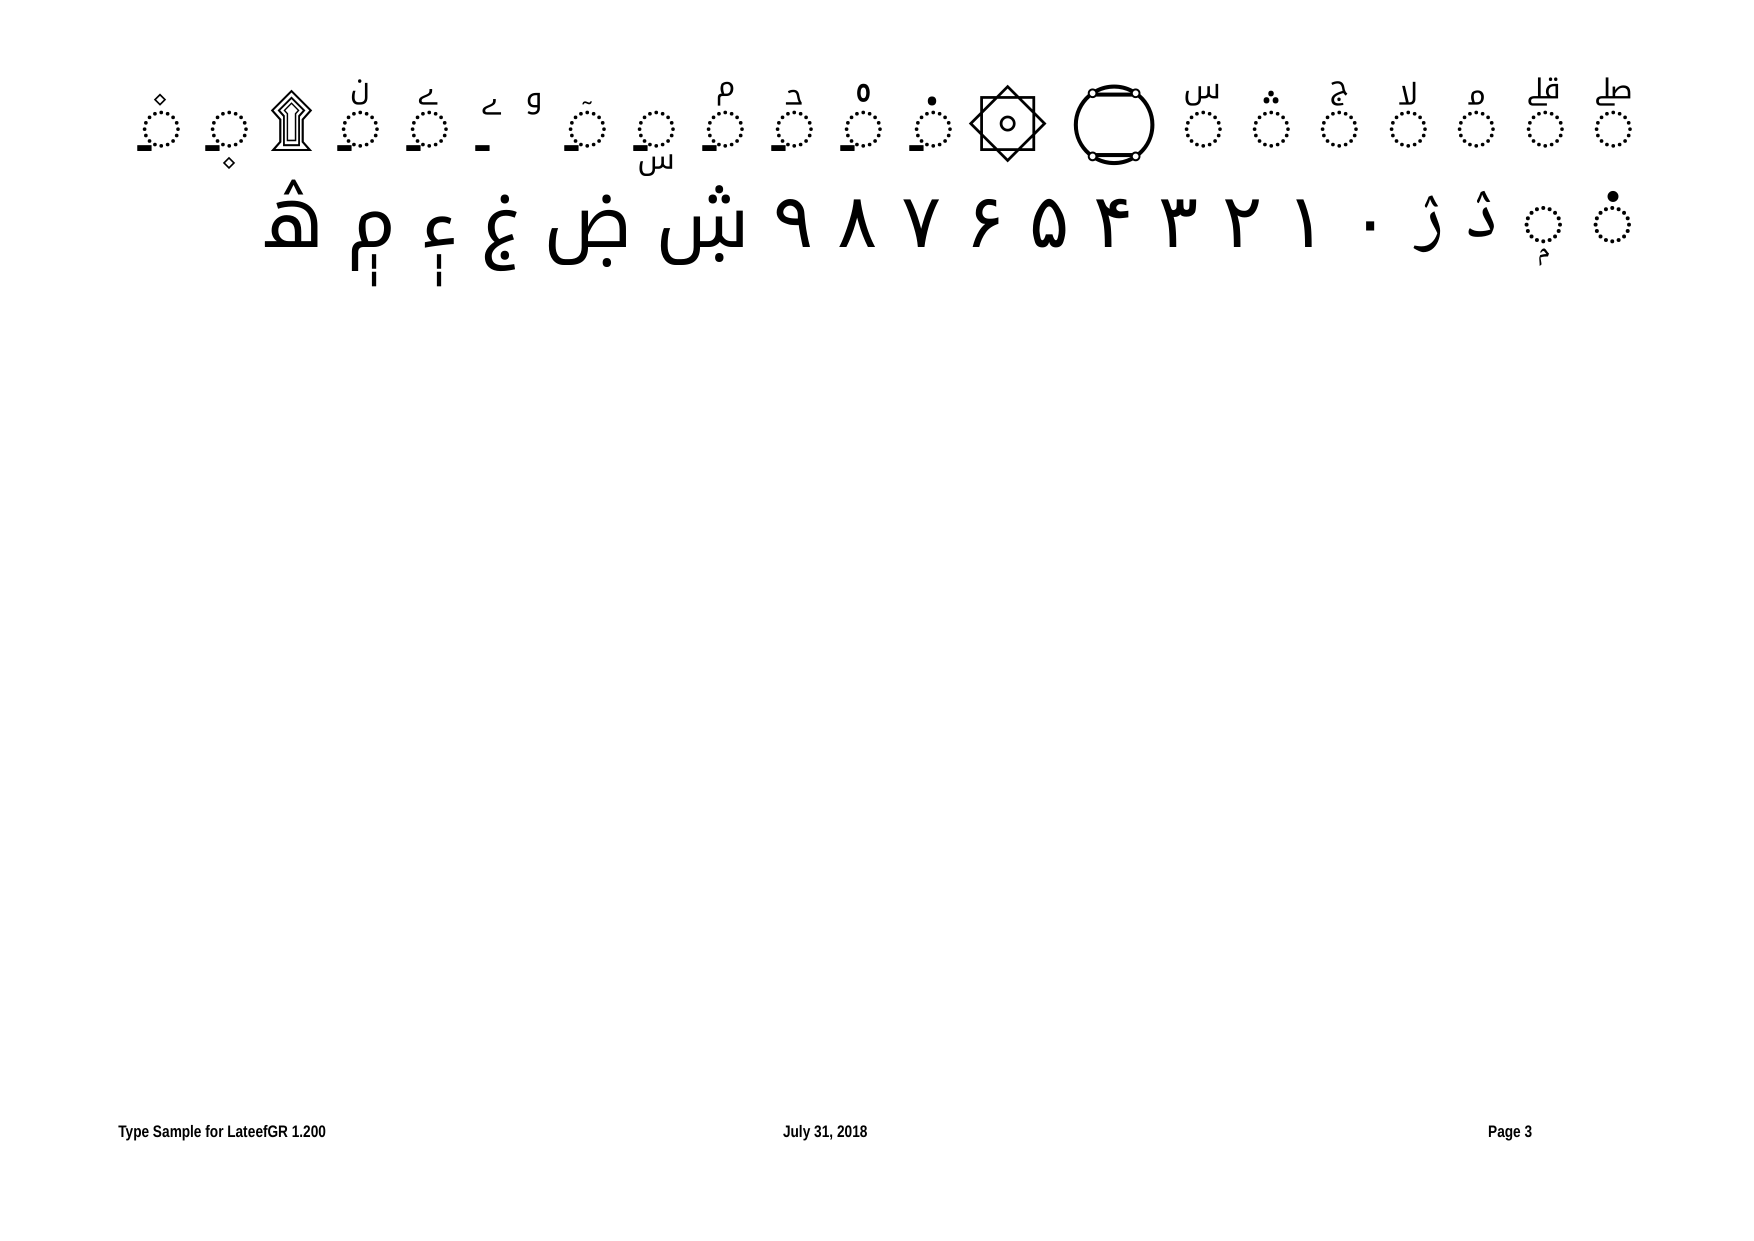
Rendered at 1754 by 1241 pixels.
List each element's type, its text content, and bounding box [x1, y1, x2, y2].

text ◌ۖ ◌ۗ ◌ۘ ◌ۙ ◌ۚ ◌ۛ ◌ۜ ۝ ۞ ◌۟ ◌۠ ◌ۡ ◌ۢ ◌ۣ ◌ۤ ۥ ۦ ◌ۧ ◌ۨ ۩ ◌۪ ◌۫ ◌۬ ◌ۭ ۮ ۯ ۰ ۱ ۲ ۳ ۴ ۵ ۶ ۷ ۸ ۹ ۺ ۻ ۼ ۽ ۾ ۿ [118, 75, 1636, 267]
text ؜ [118, 267, 1636, 362]
